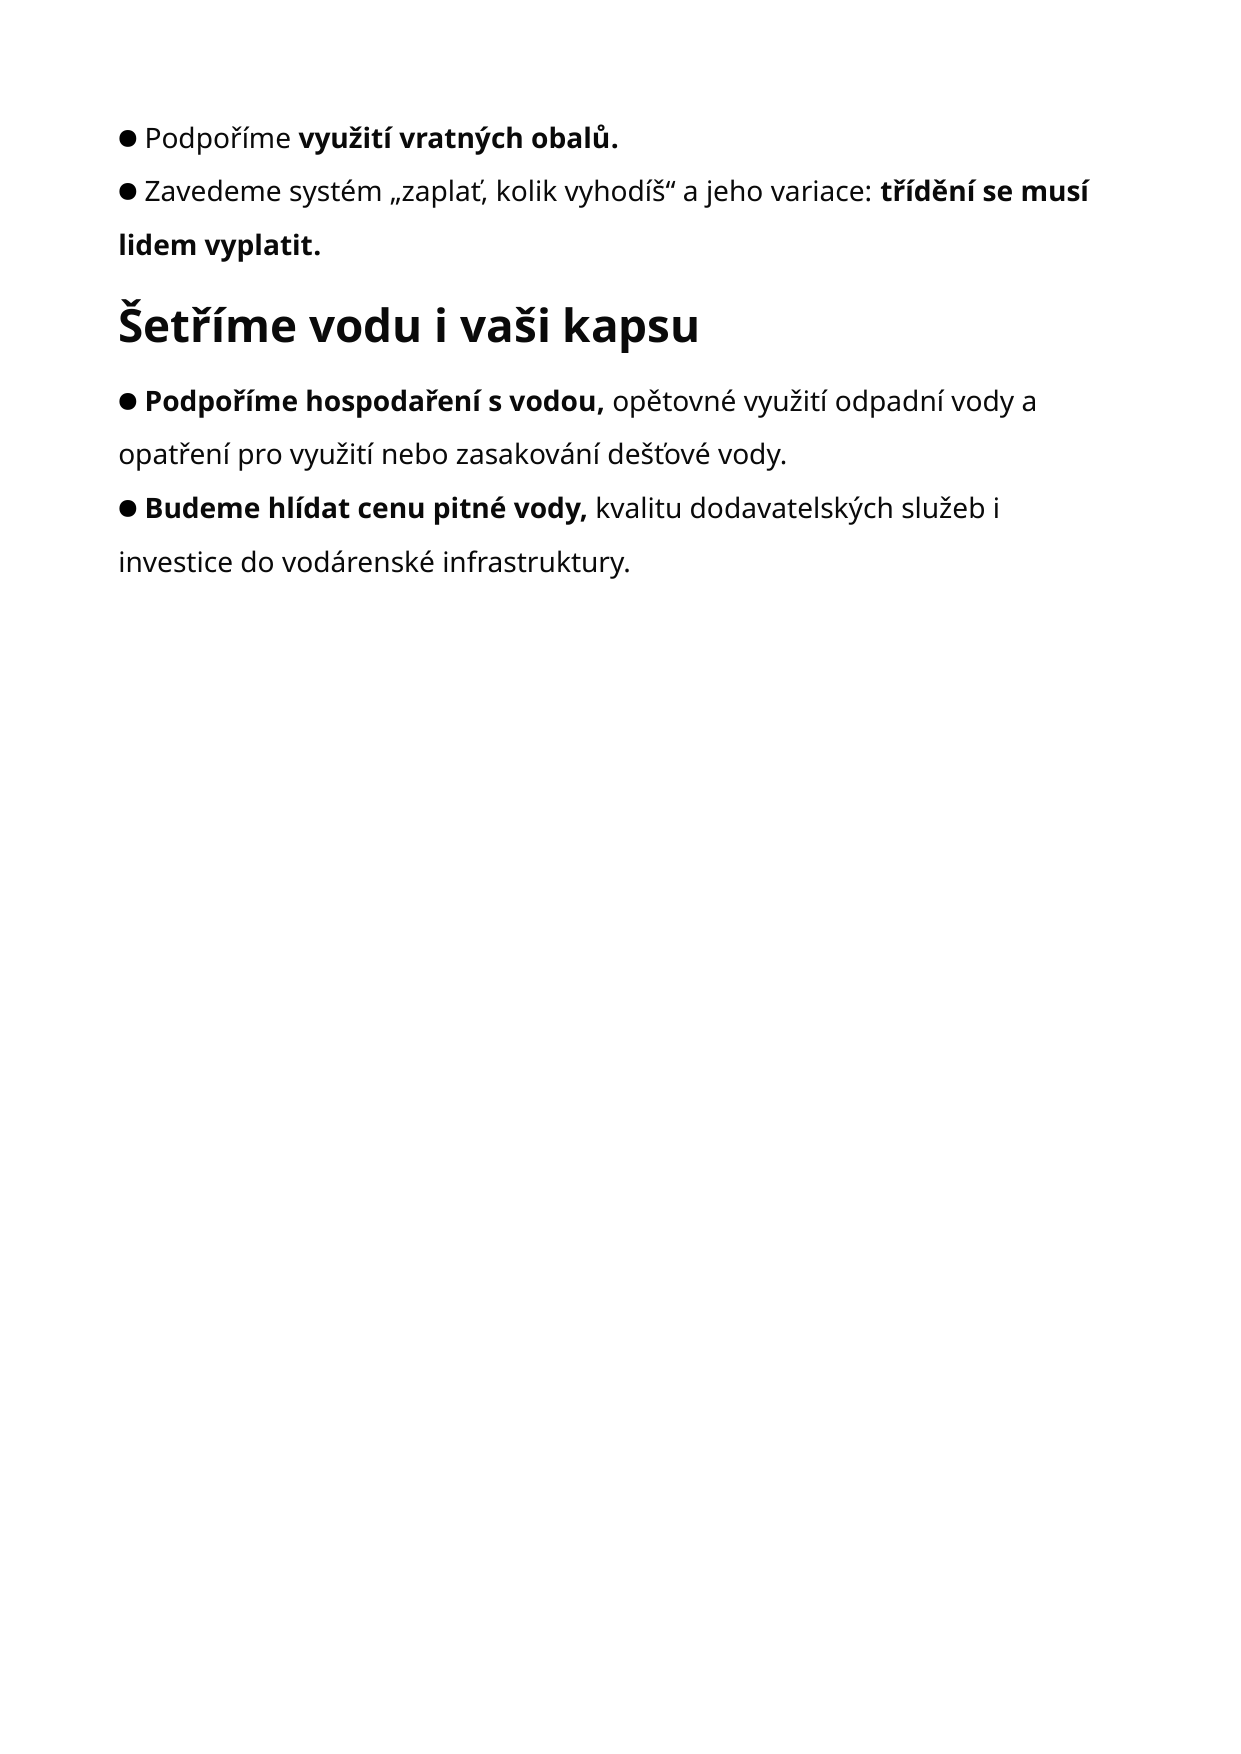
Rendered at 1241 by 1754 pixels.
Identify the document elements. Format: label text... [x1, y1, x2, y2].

subtitle Šetříme vodu i vaši kapsu [118, 294, 1122, 356]
list Podpoříme využití vratných obalů​. [118, 118, 1122, 156]
list Budeme hlídat cenu pitné vody, ​kvalitu dodavatelských služeb i investice do vodárenské infrastruktury. [118, 488, 1122, 580]
list Podpoříme hospodaření s vodou​, opětovné využití odpadní vody a opatření pro využití nebo zasakování dešťové vody. [118, 381, 1122, 473]
list Zavedeme systém „zaplať, kolik vyhodíš“ a jeho variace: třídění se musí lidem vyplatit​. [118, 172, 1122, 264]
